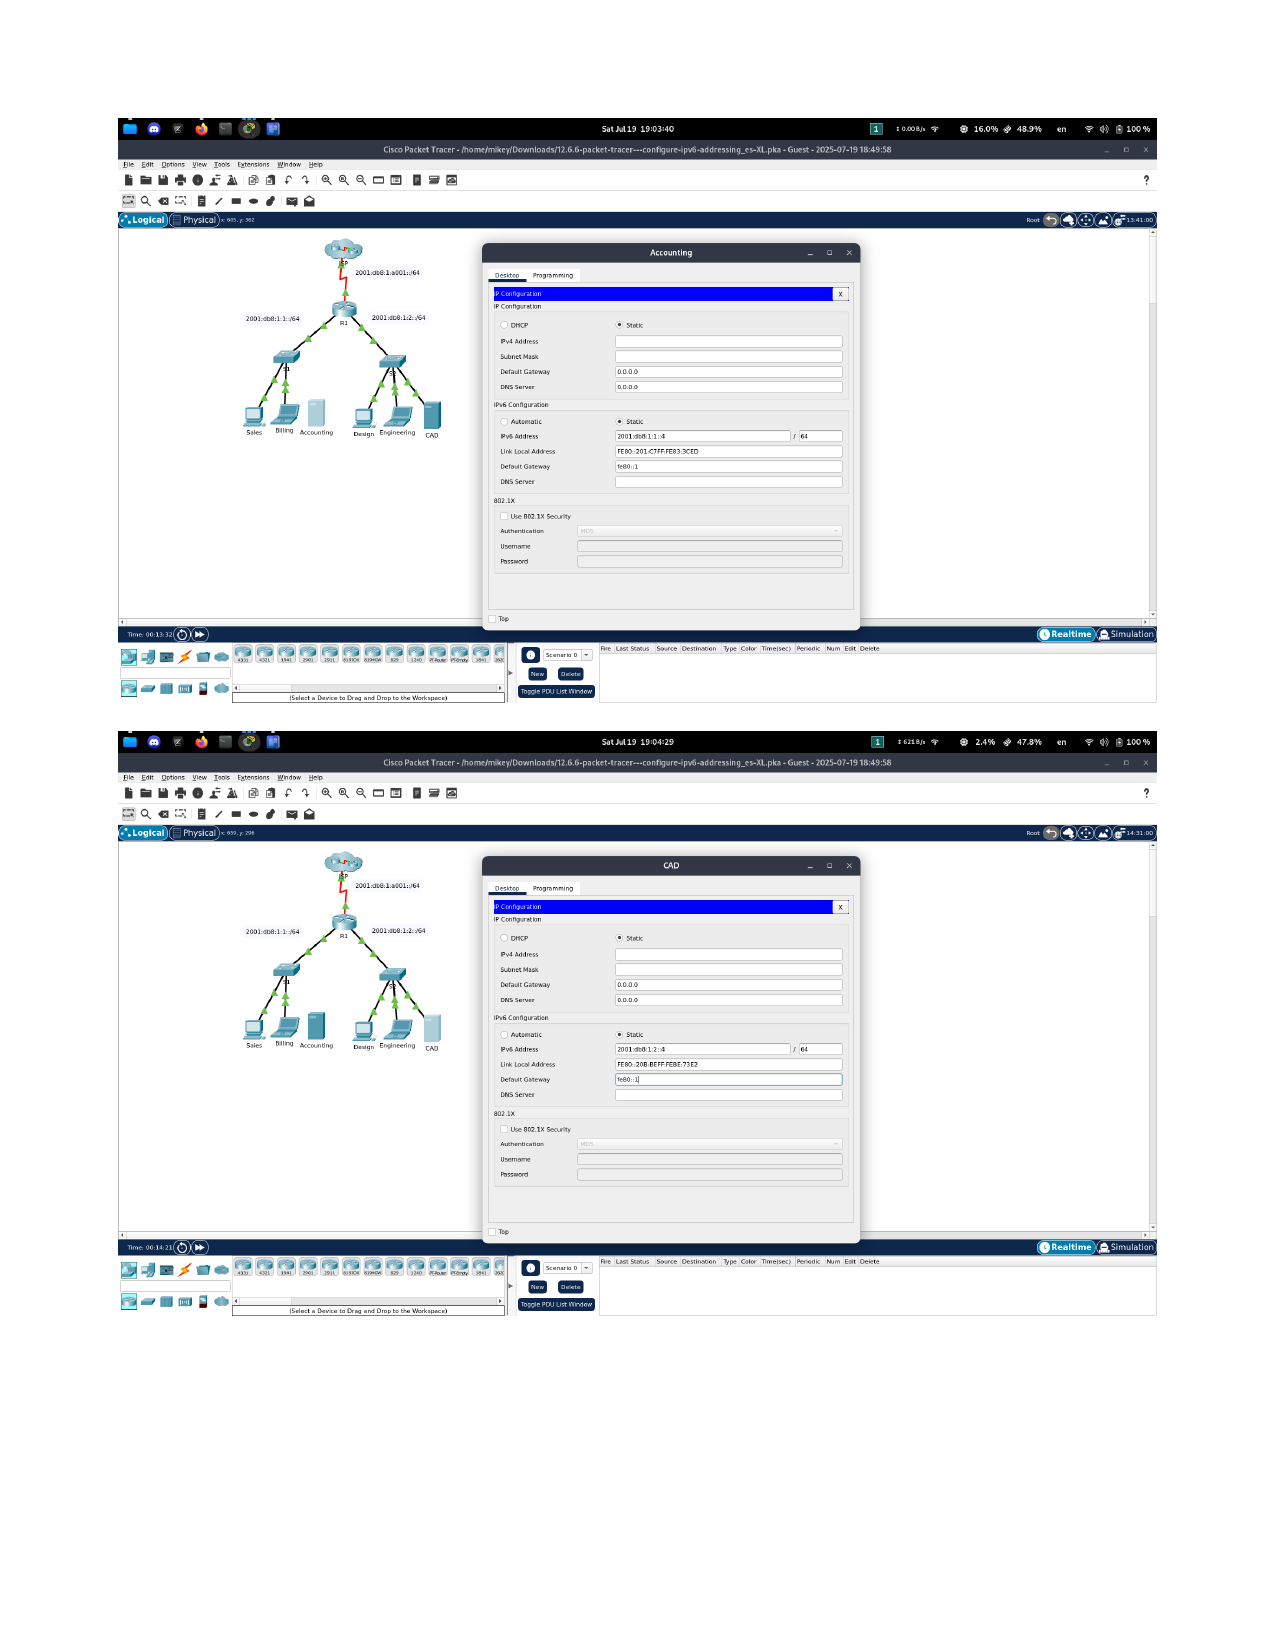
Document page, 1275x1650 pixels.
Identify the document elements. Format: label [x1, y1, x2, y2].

picture [142, 217, 153, 224]
picture [118, 118, 1157, 703]
picture [118, 731, 1157, 1316]
picture [142, 830, 153, 837]
